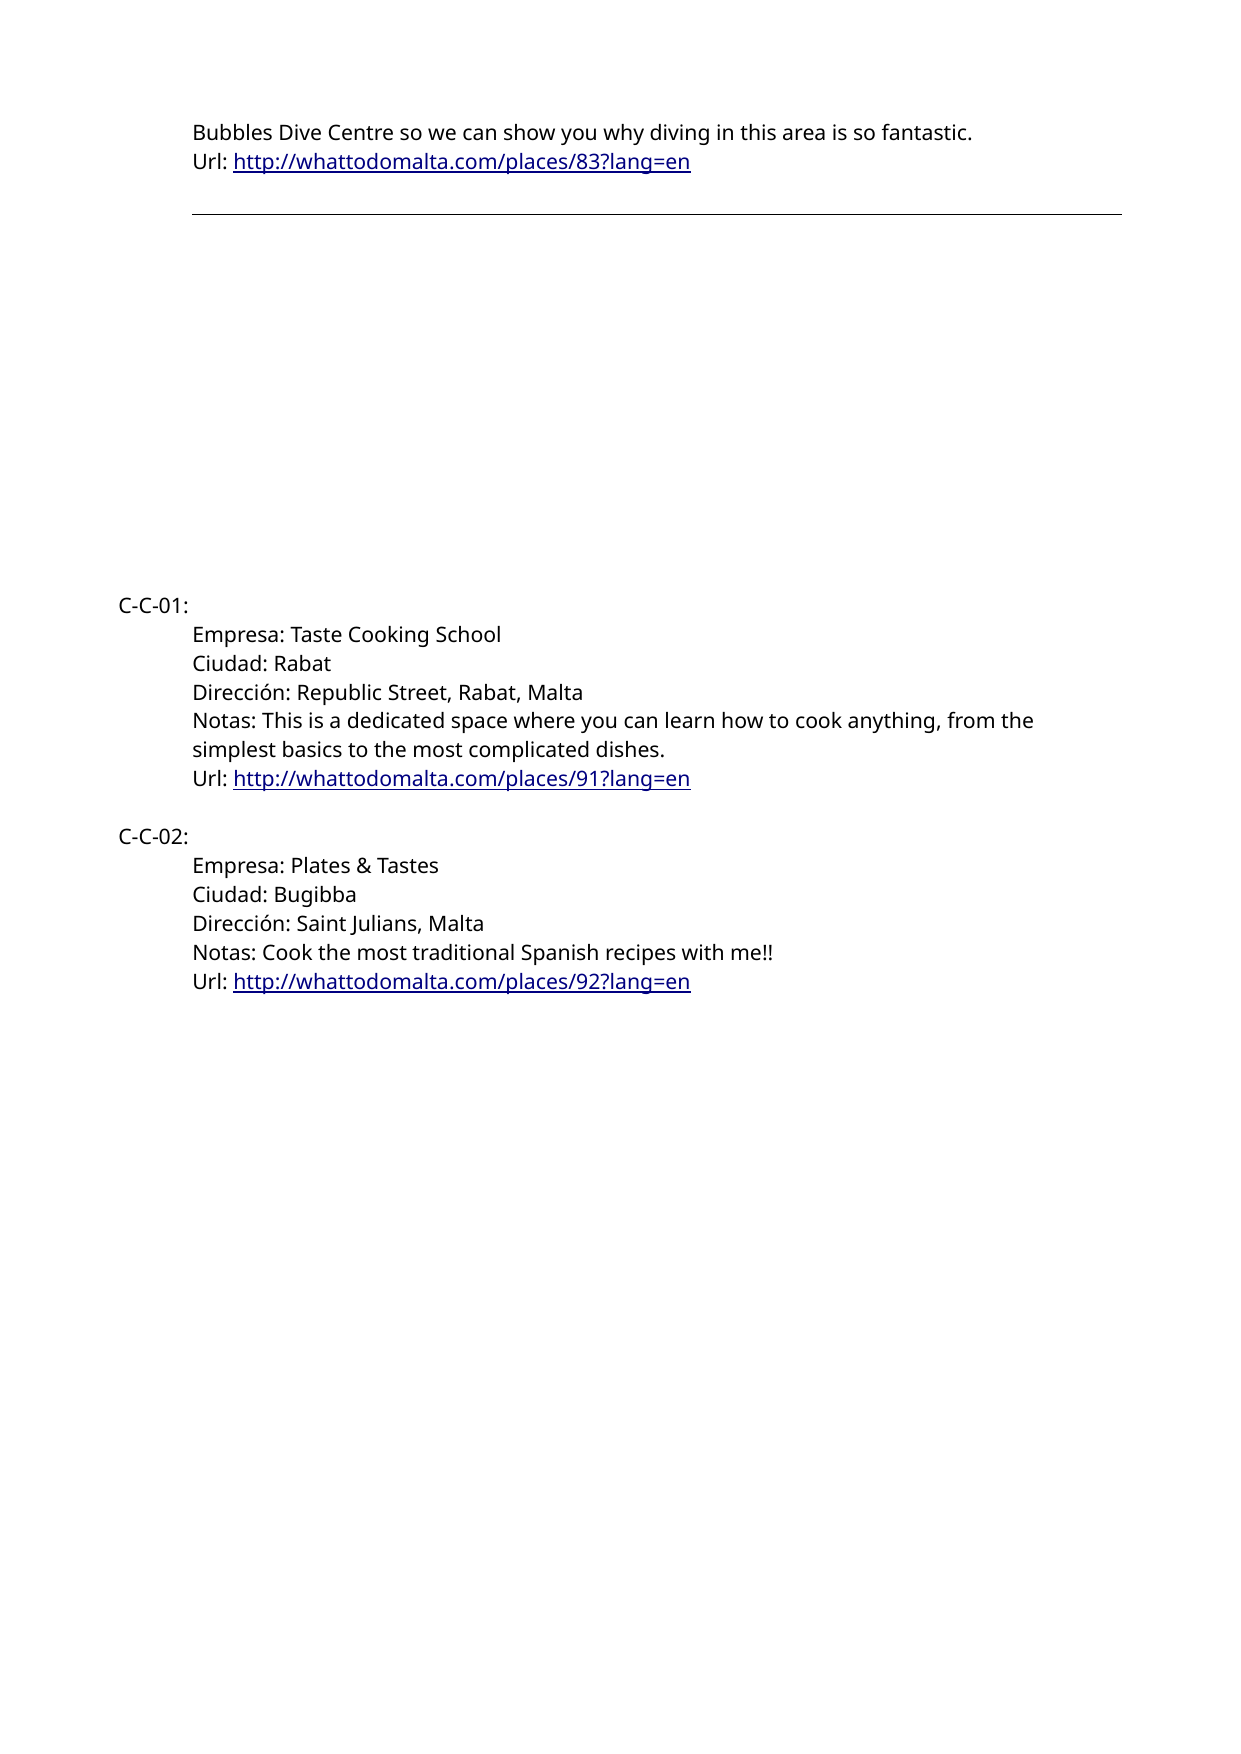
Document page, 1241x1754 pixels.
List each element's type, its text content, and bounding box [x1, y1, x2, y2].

text Bubbles Dive Centre so we can show you why diving in this area is so fantastic. [192, 118, 1122, 147]
text Notas: This is a dedicated space where you can learn how to cook anything, from the simplest basics to the most complicated dishes. [192, 706, 1122, 764]
text C-C-01: [118, 590, 1122, 619]
text Dirección: Republic Street, Rabat, Malta [192, 677, 1122, 706]
text Empresa: Plates & Tastes [192, 851, 1122, 880]
text Ciudad: Bugibba [192, 880, 1122, 909]
text Ciudad: Rabat [192, 648, 1122, 677]
text Empresa: Taste Cooking School [192, 619, 1122, 648]
text Notas: Cook the most traditional Spanish recipes with me!! [192, 938, 1122, 967]
text C-C-02: [118, 822, 1122, 851]
text Dirección: Saint Julians, Malta [192, 909, 1122, 938]
text Url: http://whattodomalta.com/places/92?lang=en [192, 967, 1122, 996]
text Url: http://whattodomalta.com/places/83?lang=en [192, 147, 1122, 176]
text Url: http://whattodomalta.com/places/91?lang=en [192, 764, 1122, 793]
